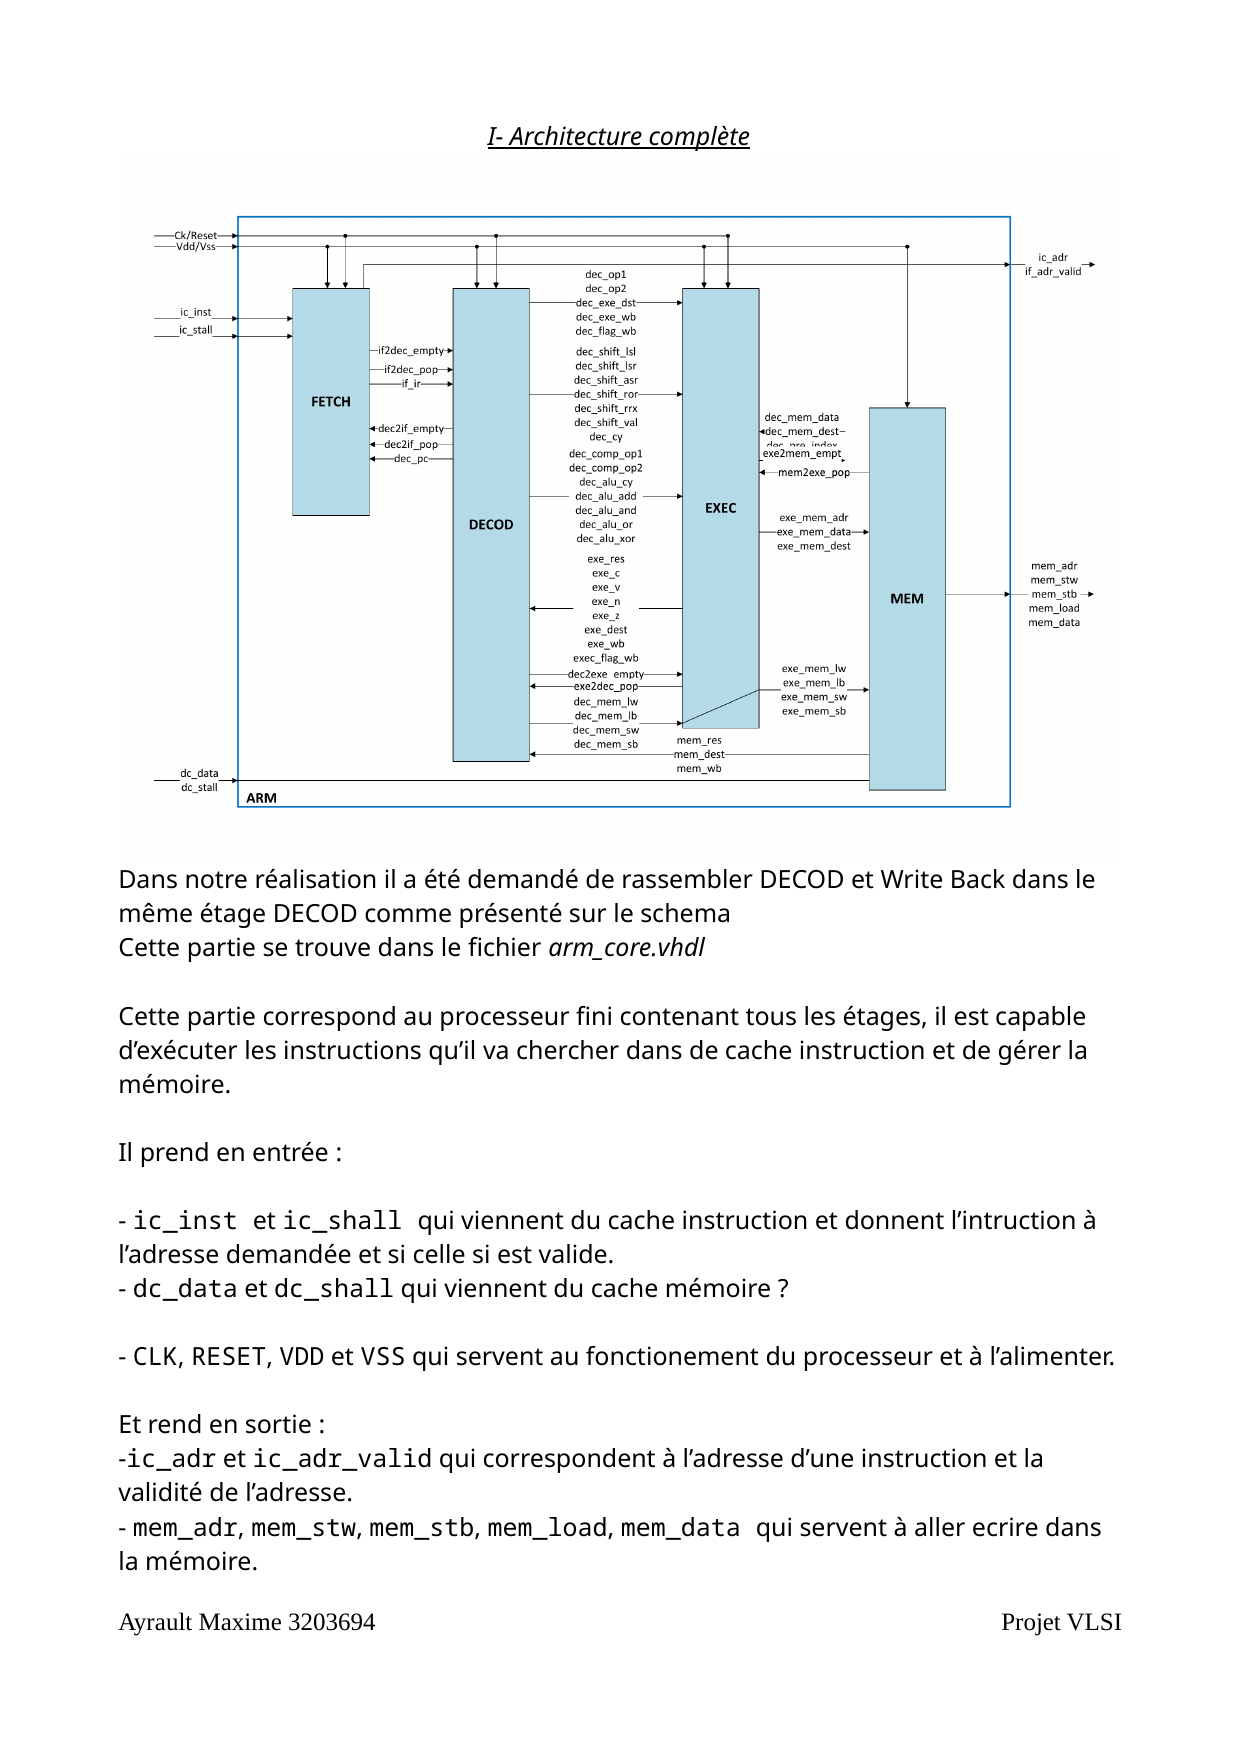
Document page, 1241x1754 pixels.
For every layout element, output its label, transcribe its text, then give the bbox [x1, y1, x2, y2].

text Cette partie se trouve dans le fichier arm_core.vhdl [118, 930, 1122, 964]
text - ic_inst et ic_shall qui viennent du cache instruction et donnent l’intruction à l’adresse demandée et si celle si est valide. [118, 1203, 1122, 1271]
text I- Architecture complète [118, 118, 1122, 152]
text Il prend en entrée : [118, 1134, 1122, 1168]
text Et rend en sortie : [118, 1407, 1122, 1441]
text - CLK, RESET, VDD et VSS qui servent au fonctionement du processeur et à l’alimenter. [118, 1339, 1122, 1373]
text - mem_adr, mem_stw, mem_stb, mem_load, mem_data qui servent à aller ecrire dans la mémoire. [118, 1509, 1122, 1577]
text Cette partie correspond au processeur fini contenant tous les étages, il est capable d’exécuter les instructions qu’il va chercher dans de cache instruction et de gérer la mémoire. [118, 998, 1122, 1100]
text -ic_adr et ic_adr_valid qui correspondent à l’adresse d’une instruction et la validité de l’adresse. [118, 1441, 1122, 1509]
text - dc_data et dc_shall qui viennent du cache mémoire ? [118, 1271, 1122, 1305]
text Dans notre réalisation il a été demandé de rassembler DECOD et Write Back dans le même étage DECOD comme présenté sur le schema [118, 862, 1122, 930]
picture [118, 152, 1123, 862]
